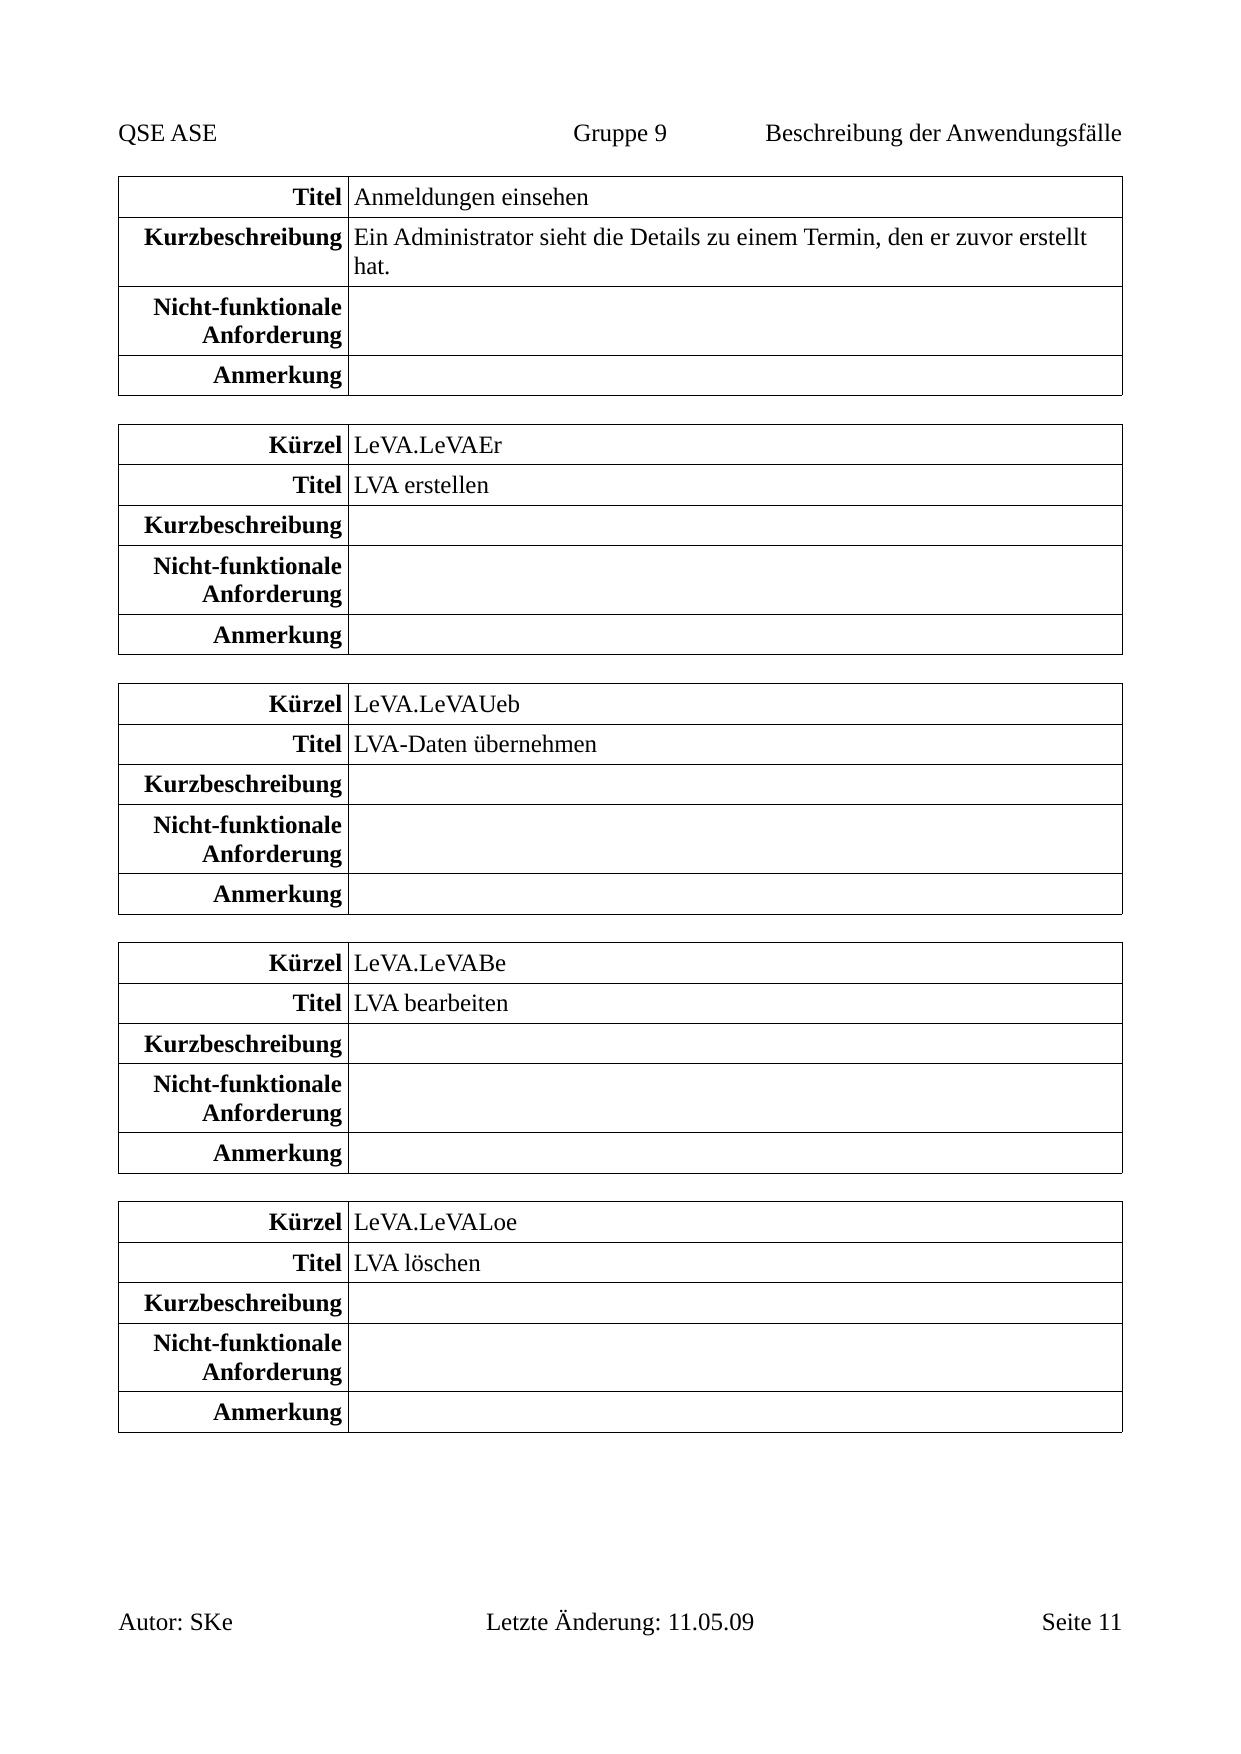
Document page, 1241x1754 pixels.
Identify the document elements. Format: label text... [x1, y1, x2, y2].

table_cell [349, 356, 1122, 395]
table_header Kürzel [119, 425, 348, 464]
table_cell [349, 1324, 1122, 1391]
table_cell LVA löschen [349, 1243, 1122, 1282]
table_cell Anmerkung [119, 356, 348, 395]
table_cell Ein Administrator sieht die Details zu einem Termin, den er zuvor erstellt hat. [349, 218, 1122, 286]
table_cell Kurzbeschreibung [119, 218, 348, 286]
table_cell [349, 1133, 1122, 1173]
table_cell Kurzbeschreibung [119, 1024, 348, 1063]
table_cell [349, 765, 1122, 804]
table_cell Anmerkung [119, 1133, 348, 1173]
table_cell Nicht-funktionale Anforderung [119, 1324, 348, 1391]
table_cell LVA erstellen [349, 465, 1122, 504]
table_cell Kurzbeschreibung [119, 1283, 348, 1322]
table_header LeVA.LeVALoe [349, 1202, 1122, 1242]
table_cell LVA bearbeiten [349, 984, 1122, 1023]
table_header Kürzel [119, 684, 348, 723]
table_cell [349, 1392, 1122, 1432]
table_cell [349, 287, 1122, 355]
table_cell Nicht-funktionale Anforderung [119, 805, 348, 873]
table_cell [349, 874, 1122, 913]
table_cell [349, 546, 1122, 614]
table_cell [349, 1024, 1122, 1063]
table_cell Nicht-funktionale Anforderung [119, 1064, 348, 1132]
table_cell Titel [119, 465, 348, 504]
table_cell [349, 506, 1122, 545]
table_cell Nicht-funktionale Anforderung [119, 287, 348, 355]
table_cell Anmeldungen einsehen [349, 177, 1122, 217]
table_header Kürzel [119, 1202, 348, 1242]
table_cell Anmerkung [119, 615, 348, 654]
table_header LeVA.LeVAEr [349, 425, 1122, 464]
table_header LeVA.LeVAUeb [349, 684, 1122, 723]
table_header LeVA.LeVABe [349, 943, 1122, 983]
table_cell [349, 1283, 1122, 1322]
table_cell Titel [119, 725, 348, 764]
table_cell [349, 1064, 1122, 1132]
table_cell Kurzbeschreibung [119, 506, 348, 545]
table_cell Nicht-funktionale Anforderung [119, 546, 348, 614]
table_cell Anmerkung [119, 1392, 348, 1432]
table_cell Titel [119, 177, 348, 217]
table_cell Anmerkung [119, 874, 348, 913]
table_cell Kurzbeschreibung [119, 765, 348, 804]
table_header Kürzel [119, 943, 348, 983]
table_cell Titel [119, 984, 348, 1023]
table_cell LVA-Daten übernehmen [349, 725, 1122, 764]
table_cell [349, 615, 1122, 654]
table_cell [349, 805, 1122, 873]
table_cell Titel [119, 1243, 348, 1282]
